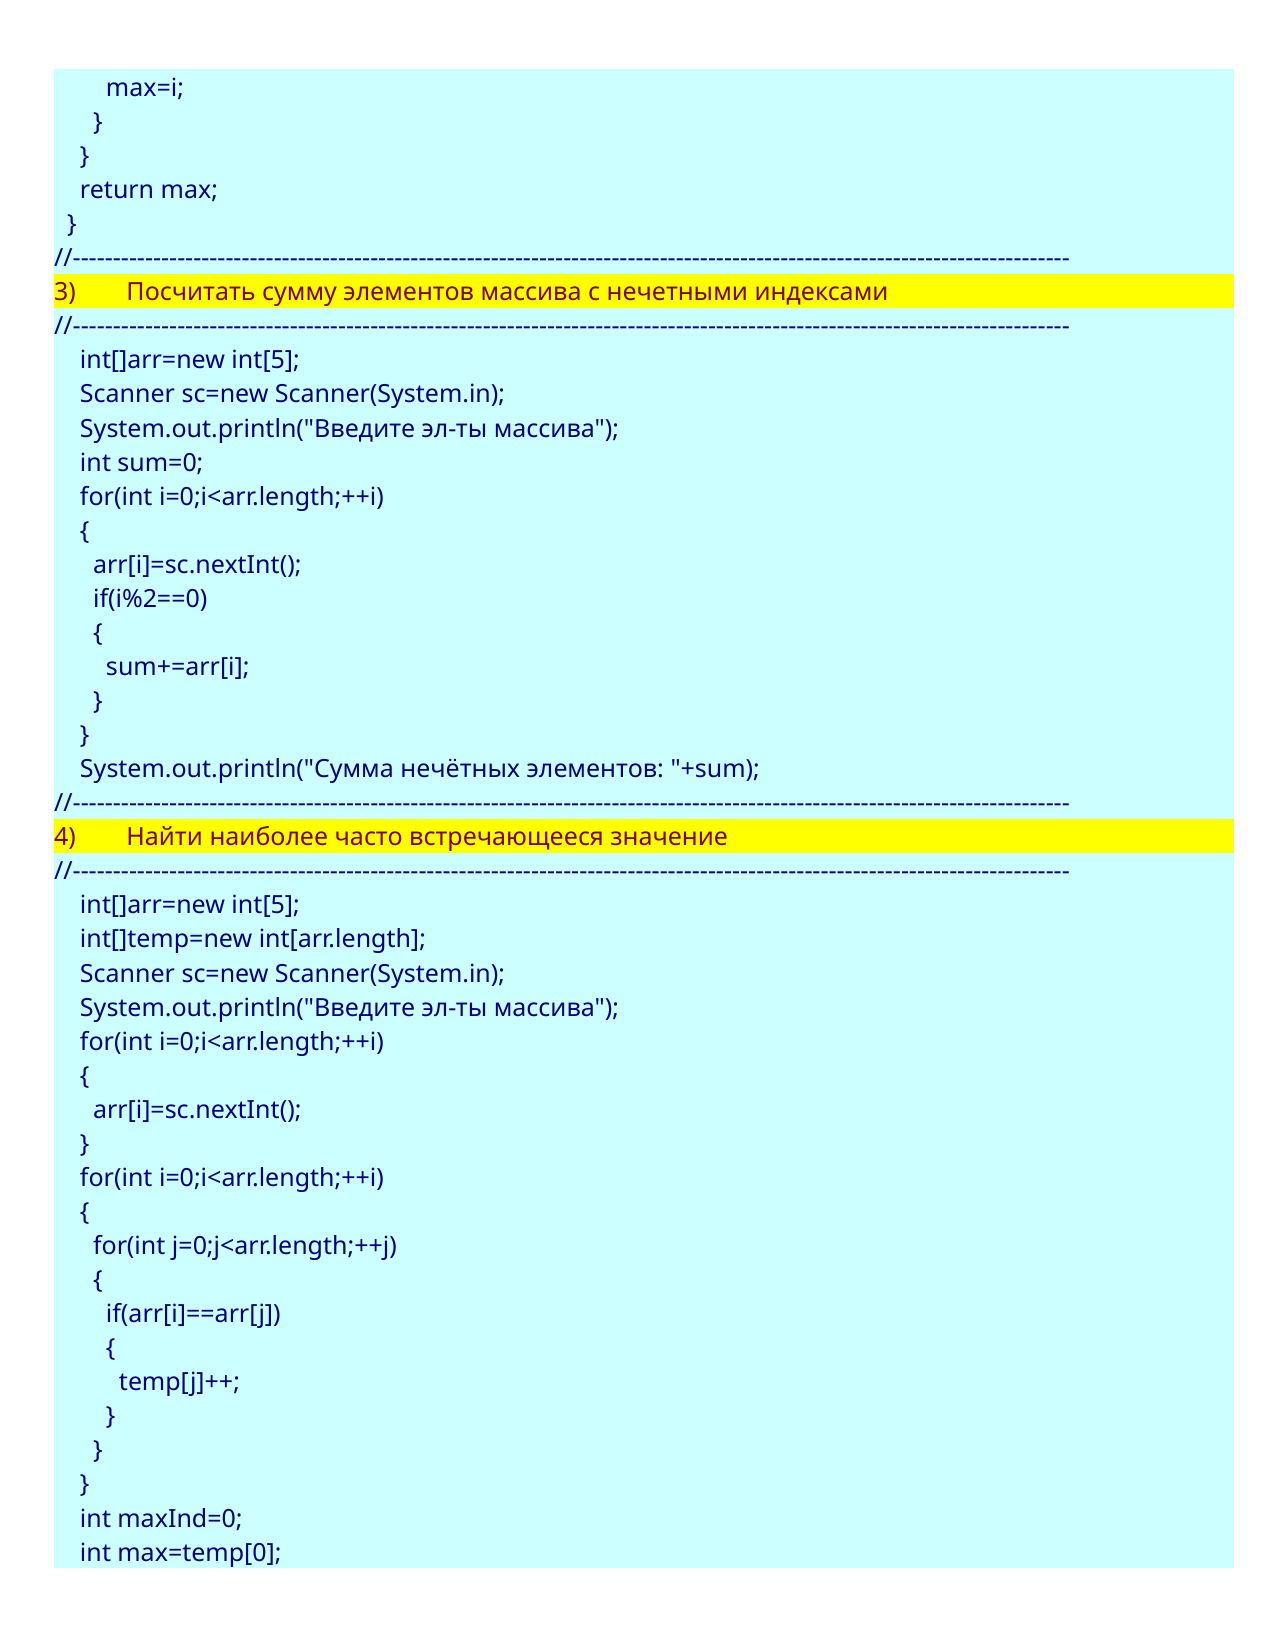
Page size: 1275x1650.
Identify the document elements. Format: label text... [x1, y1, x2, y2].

list } [54, 104, 1234, 138]
list } [54, 1432, 1234, 1466]
list int[]temp=new int[arr.length]; [54, 921, 1234, 955]
list if(i%2==0) [54, 581, 1234, 614]
list { [54, 1194, 1234, 1228]
list Scanner sc=new Scanner(System.in); [54, 376, 1234, 410]
list } [54, 1398, 1234, 1432]
list { [54, 1330, 1234, 1364]
list //---------------------------------------------------------------------------------------------------------------------------- [54, 853, 1234, 887]
list sum+=arr[i]; [54, 649, 1234, 683]
list temp[j]++; [54, 1364, 1234, 1398]
list { [54, 512, 1234, 546]
list } [54, 206, 1234, 240]
list arr[i]=sc.nextInt(); [54, 1091, 1234, 1126]
list } [54, 138, 1234, 172]
list int max=temp[0]; [54, 1534, 1234, 1568]
list { [54, 1262, 1234, 1296]
list int sum=0; [54, 444, 1234, 478]
list arr[i]=sc.nextInt(); [54, 546, 1234, 581]
list for(int i=0;i<arr.length;++i) [54, 1159, 1234, 1194]
list } [54, 683, 1234, 717]
list } [54, 1466, 1234, 1500]
list } [54, 717, 1234, 751]
list //---------------------------------------------------------------------------------------------------------------------------- [54, 785, 1234, 819]
list //---------------------------------------------------------------------------------------------------------------------------- [54, 308, 1234, 342]
list } [54, 1126, 1234, 1159]
list Scanner sc=new Scanner(System.in); [54, 955, 1234, 989]
list return max; [54, 172, 1234, 206]
list System.out.println("Введите эл-ты массива"); [54, 410, 1234, 444]
list for(int i=0;i<arr.length;++i) [54, 478, 1234, 512]
list int maxInd=0; [54, 1500, 1234, 1534]
list System.out.println("Сумма нечётных элементов: "+sum); [54, 751, 1234, 785]
list //---------------------------------------------------------------------------------------------------------------------------- [54, 240, 1234, 274]
list System.out.println("Введите эл-ты массива"); [54, 989, 1234, 1023]
list int[]arr=new int[5]; [54, 342, 1234, 376]
list { [54, 614, 1234, 649]
list Посчитать сумму элементов массива с нечетными индексами [54, 274, 1234, 308]
list max=i; [54, 69, 1234, 104]
list int[]arr=new int[5]; [54, 887, 1234, 921]
list for(int i=0;i<arr.length;++i) [54, 1023, 1234, 1057]
list Найти наиболее часто встречающееся значение [54, 819, 1234, 853]
list if(arr[i]==arr[j]) [54, 1296, 1234, 1330]
list for(int j=0;j<arr.length;++j) [54, 1228, 1234, 1262]
list { [54, 1057, 1234, 1091]
